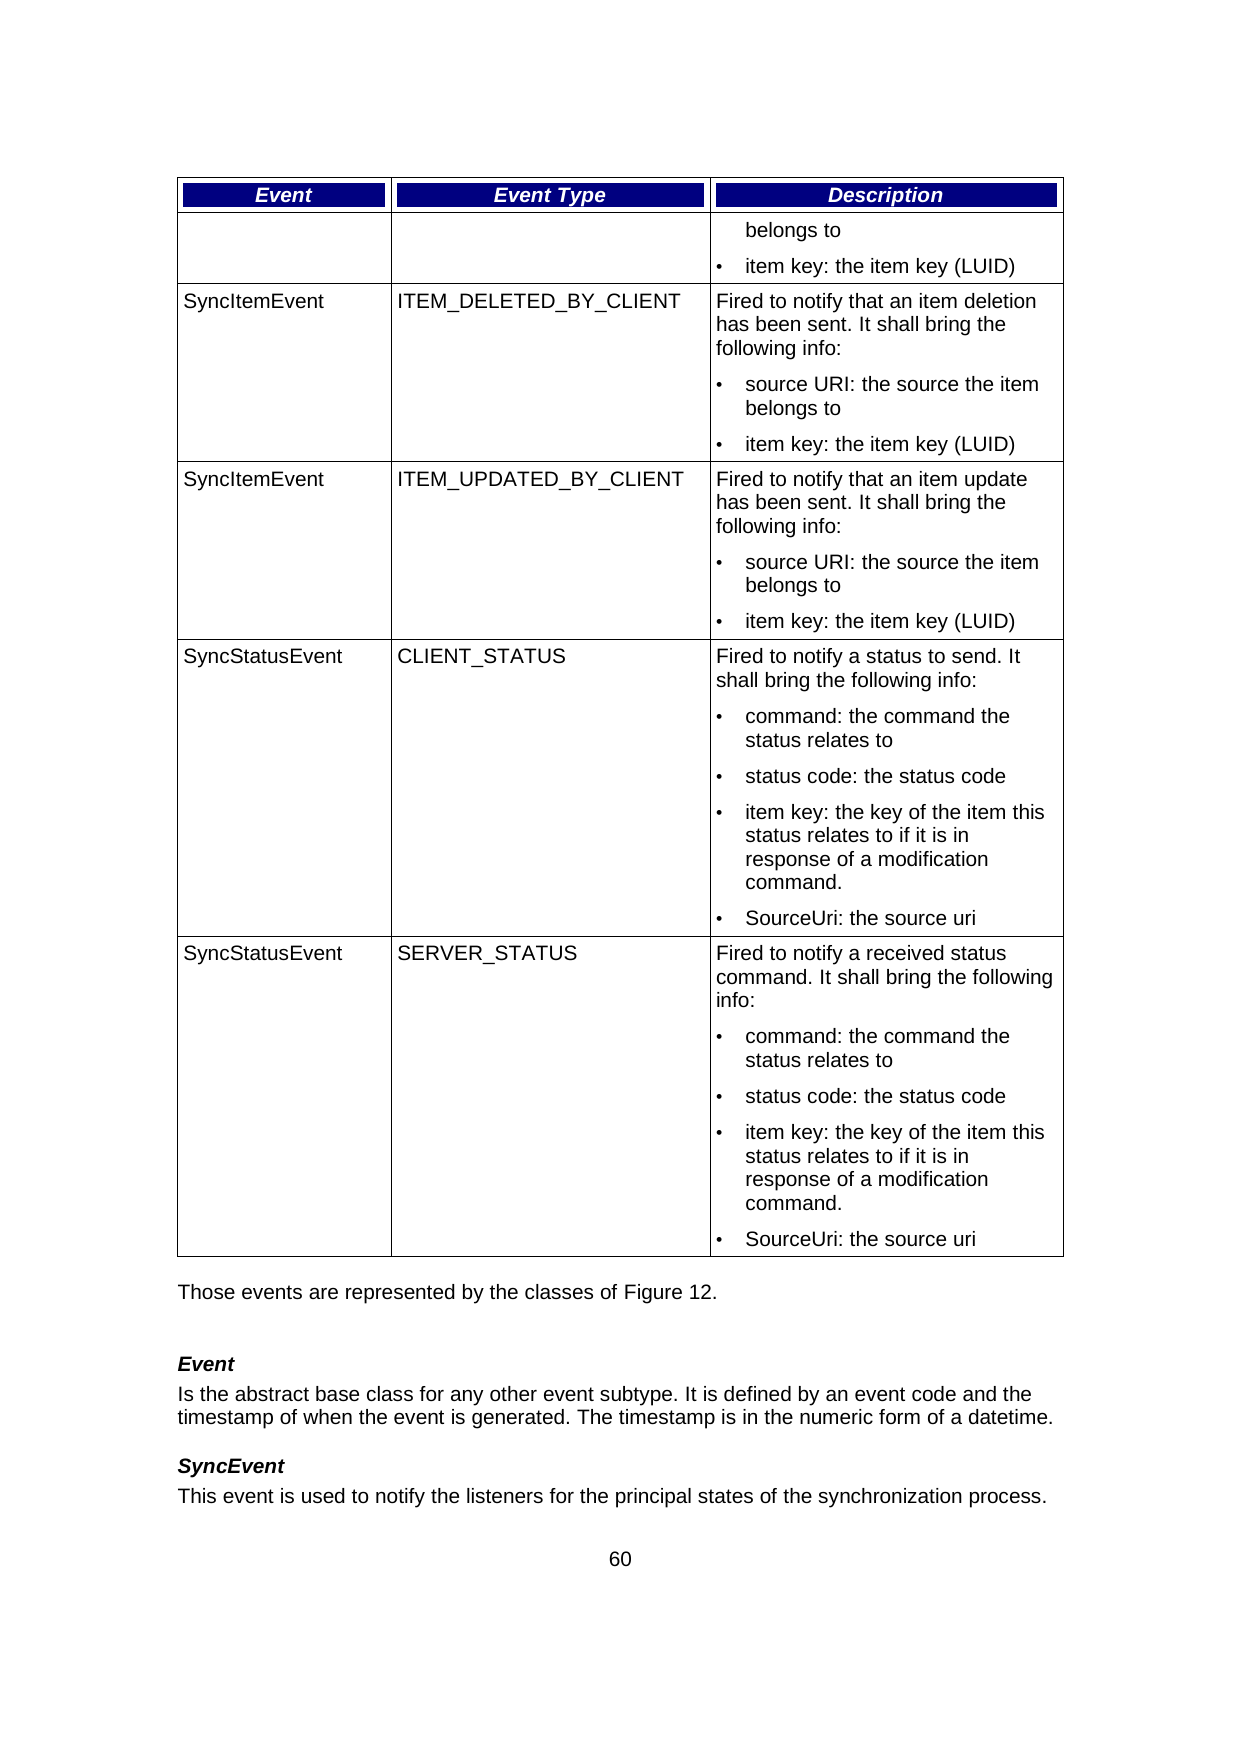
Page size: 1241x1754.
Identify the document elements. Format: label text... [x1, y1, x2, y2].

table_cell Fired to notify that an item deletion has been sent. It shall bring the following info: source URI: the source the item belongs to item key: the item key (LUID) [711, 284, 1063, 461]
table_cell SyncStatusEvent [178, 640, 391, 936]
table_cell CLIENT_STATUS [392, 640, 710, 936]
table_header Description [711, 178, 1063, 212]
text Those events are represented by the classes of Figure 12. [177, 1280, 1063, 1304]
table_cell SyncStatusEvent [178, 937, 391, 1256]
table_cell Fired to notify that an item addition has been sent. It shall bring the following info: source URI: the source the item belongs to item key: the item key (LUID) [711, 213, 1063, 283]
table_cell Fired to notify a received status command. It shall bring the following info: command: the command the status relates to status code: the status code item key: the key of the item this status relates to if it is in response of a modification command. SourceUri: the source uri [711, 937, 1063, 1256]
table_cell SyncItemEvent [178, 284, 391, 461]
table_cell SERVER_STATUS [392, 937, 710, 1256]
table_header Event Type [392, 178, 710, 212]
text Is the abstract base class for any other event subtype. It is defined by an event code and the timestamp of when the event is generated. The timestamp is in the numeric form of a datetime. [177, 1382, 1063, 1429]
table_cell ITEM_DELETED_BY_CLIENT [392, 284, 710, 461]
table_cell [392, 213, 710, 283]
table_cell SyncItemEvent [178, 462, 391, 639]
table_cell Fired to notify that an item update has been sent. It shall bring the following info: source URI: the source the item belongs to item key: the item key (LUID) [711, 462, 1063, 639]
table_cell Fired to notify a status to send. It shall bring the following info: command: the command the status relates to status code: the status code item key: the key of the item this status relates to if it is in response of a modification command. SourceUri: the source uri [711, 640, 1063, 936]
table_header Event [178, 178, 391, 212]
table_cell [178, 213, 391, 283]
table_cell ITEM_UPDATED_BY_CLIENT [392, 462, 710, 639]
subtitle Event [177, 1352, 1063, 1376]
subtitle SyncEvent [177, 1454, 1063, 1478]
text This event is used to notify the listeners for the principal states of the synchronization process. [177, 1484, 1063, 1508]
